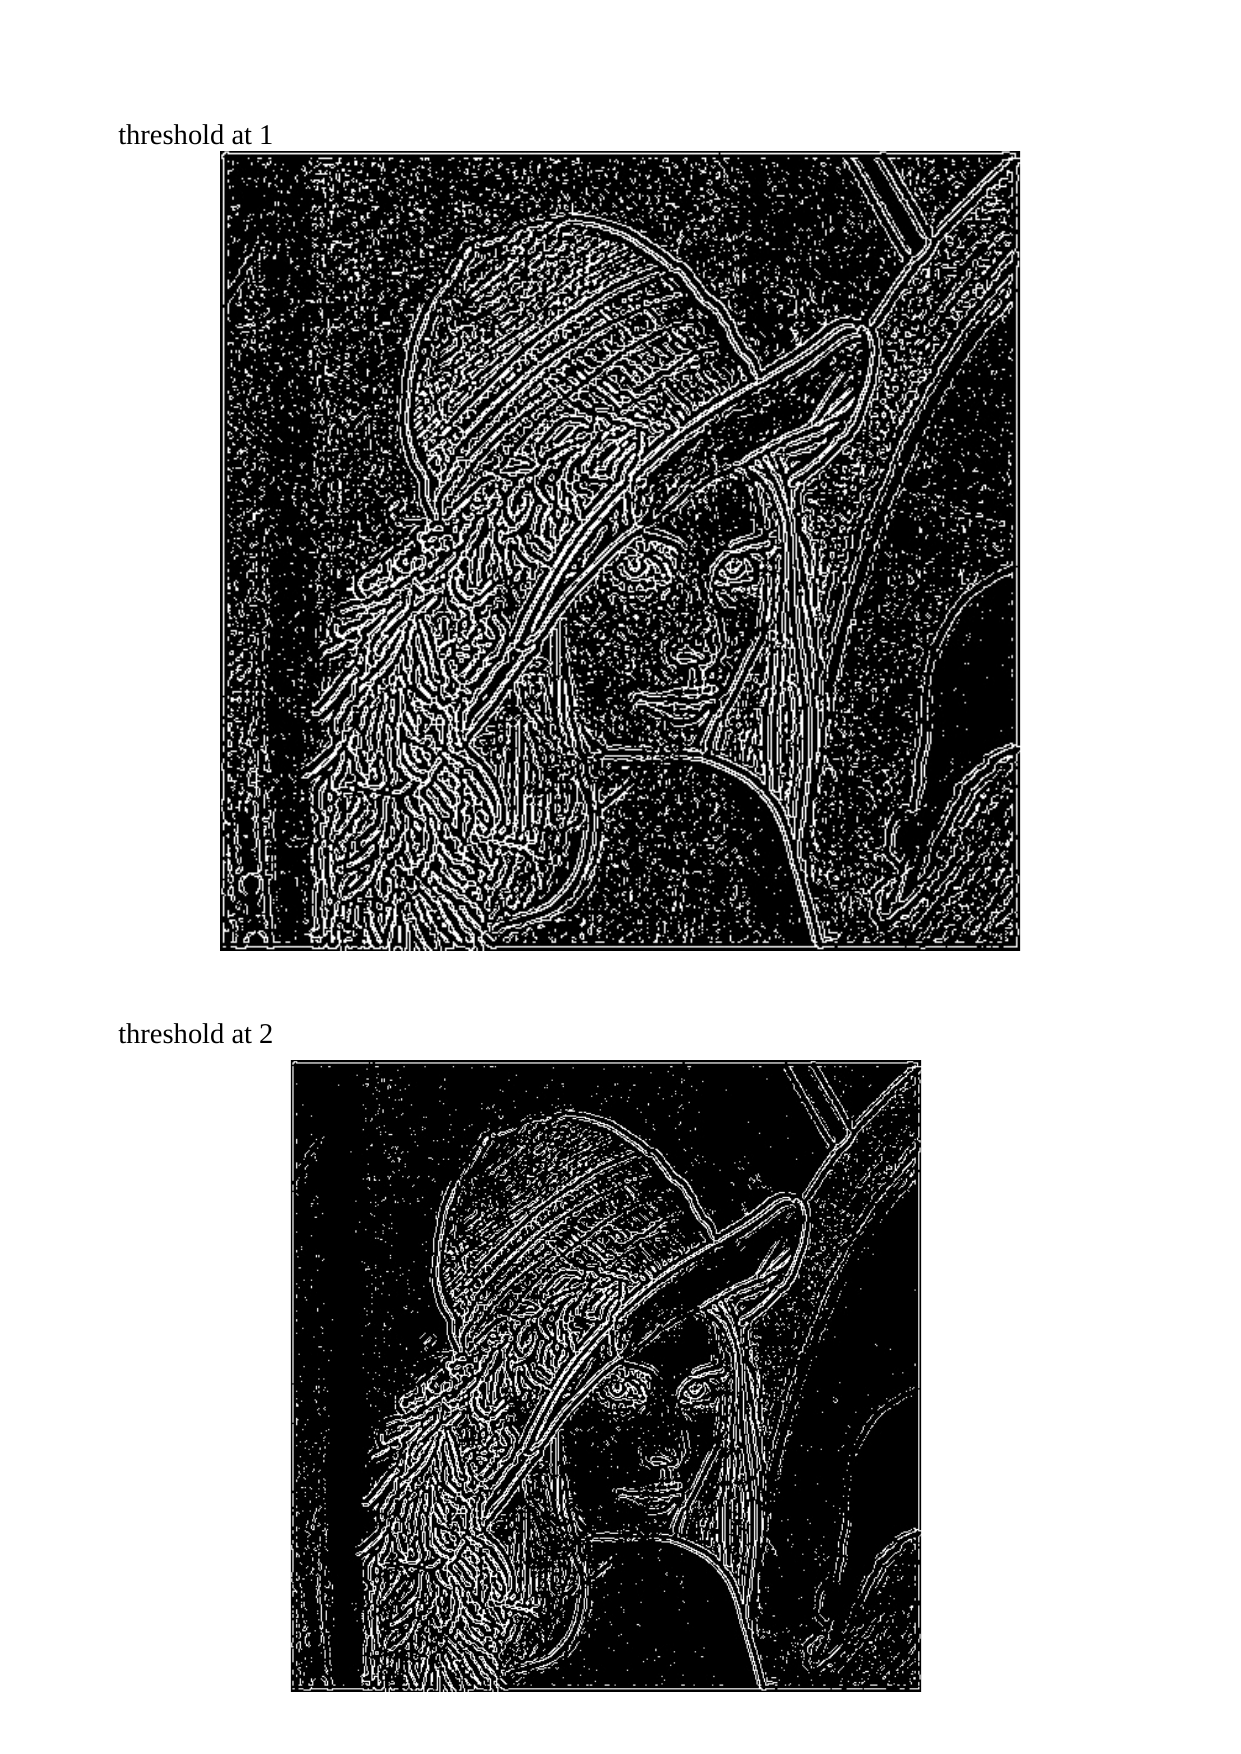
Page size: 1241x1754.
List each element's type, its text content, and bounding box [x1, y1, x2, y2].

picture [220, 151, 1020, 951]
text threshold at 1 [118, 118, 1122, 151]
text threshold at 2 [118, 1017, 1122, 1050]
picture [290, 1060, 922, 1692]
